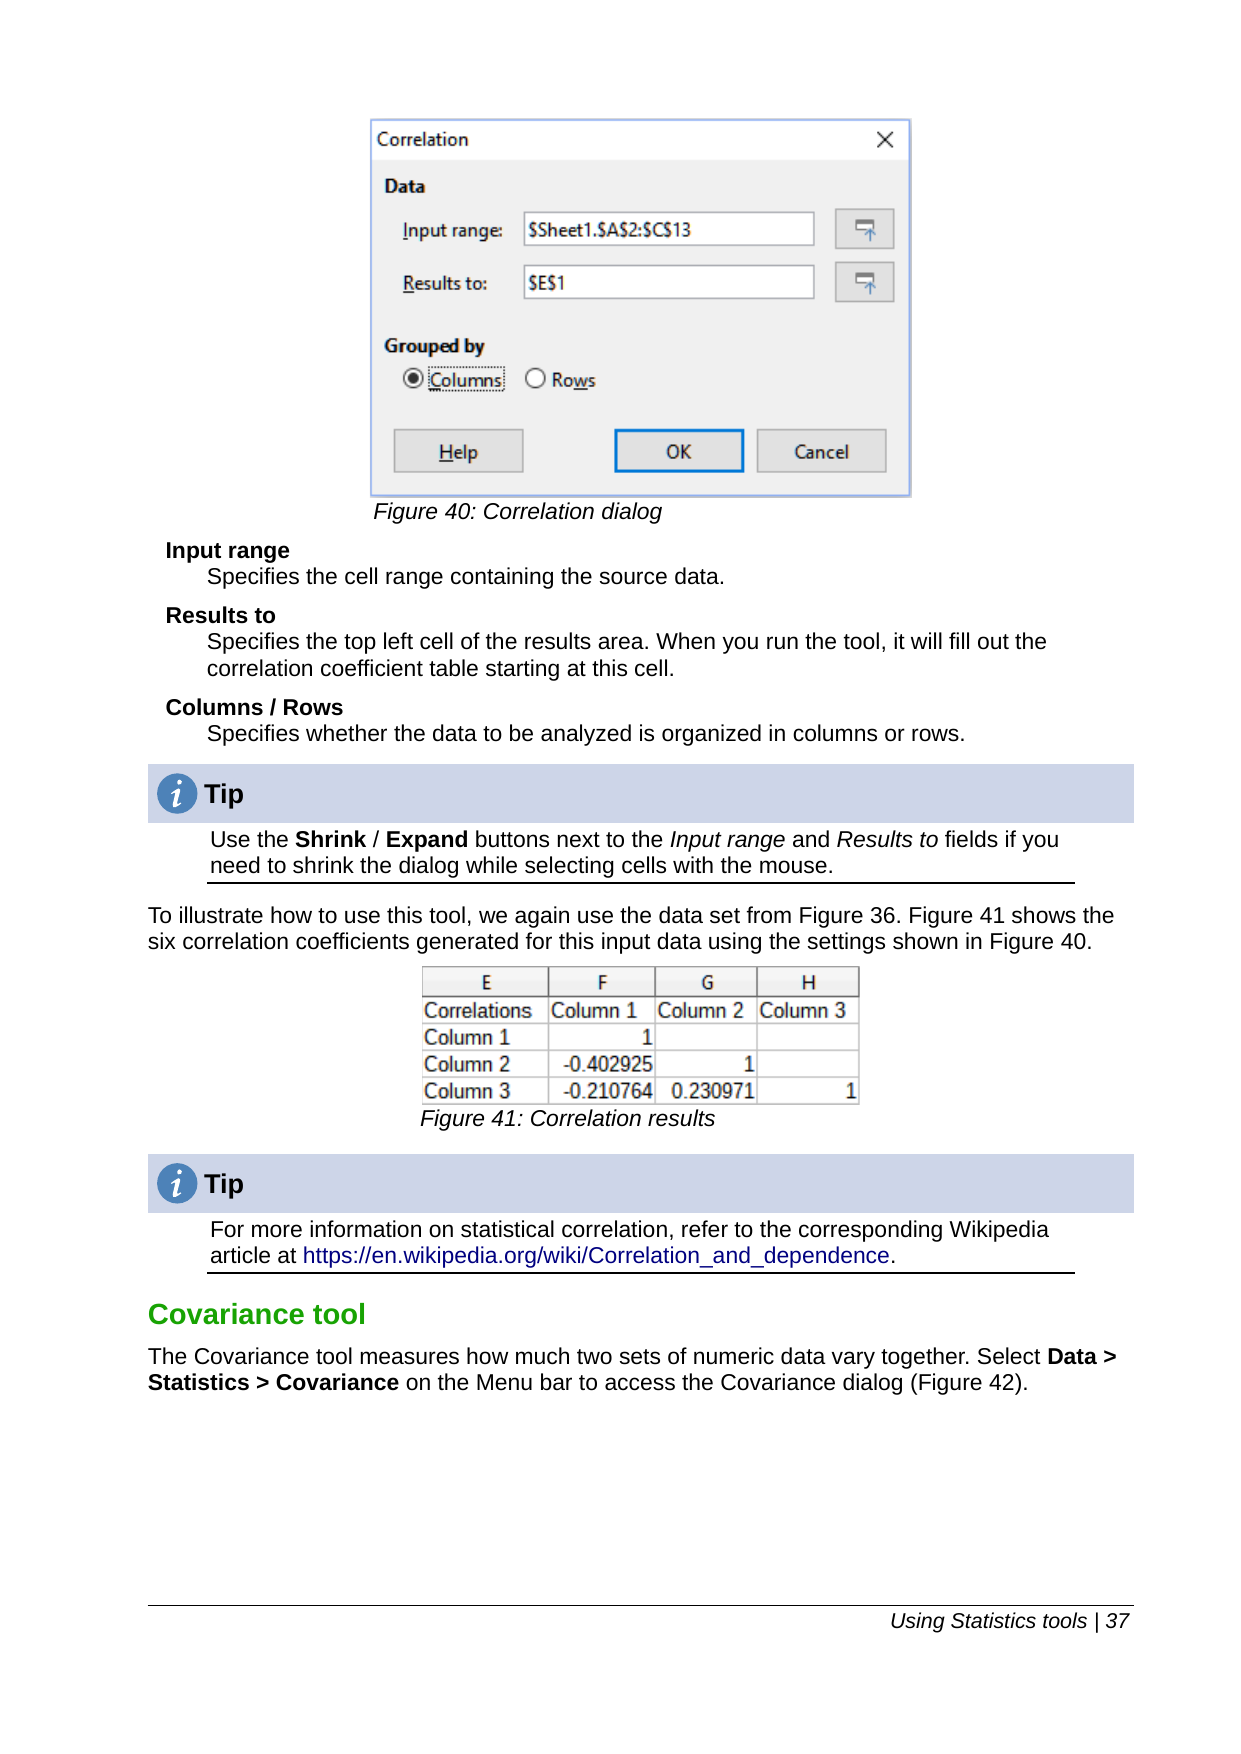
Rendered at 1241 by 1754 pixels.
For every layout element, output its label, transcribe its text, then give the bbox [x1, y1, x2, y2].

text Columns / Rows [165, 693, 1134, 720]
text To illustrate how to use this tool, we again use the data set from Figure 36. Figure 41 shows the six correlation coefficients generated for this input data using the settings shown in Figure 40. [148, 902, 1134, 954]
subtitle Covariance tool [148, 1297, 1134, 1331]
text Specifies whether the data to be analyzed is organized in columns or rows. [207, 720, 1134, 746]
text Use the Shrink / Expand buttons next to the Input range and Results to fields if you need to shrink the dialog while selecting cells with the mouse. [207, 823, 1075, 882]
text Input range [165, 537, 1134, 563]
text Specifies the cell range containing the source data. [207, 563, 1134, 589]
text Specifies the top left cell of the results area. When you run the tool, it will fill out the correlation coefficient table starting at this cell. [207, 628, 1134, 681]
picture [369, 118, 912, 498]
text The Covariance tool measures how much two sets of numeric data vary together. Select Data > Statistics > Covariance on the Menu bar to access the Covariance dialog (Figure 42). [148, 1343, 1134, 1395]
text Results to [165, 602, 1134, 628]
text Figure 40: Correlation dialog [373, 498, 908, 524]
text For more information on statistical correlation, refer to the corresponding Wikipedia article at https://en.wikipedia.org/wiki/Correlation_and_dependence. [207, 1213, 1075, 1272]
text Figure 41: Correlation results [420, 967, 862, 1131]
picture [422, 966, 860, 1105]
subtitle Tip [148, 1154, 1134, 1213]
subtitle Tip [148, 764, 1134, 823]
